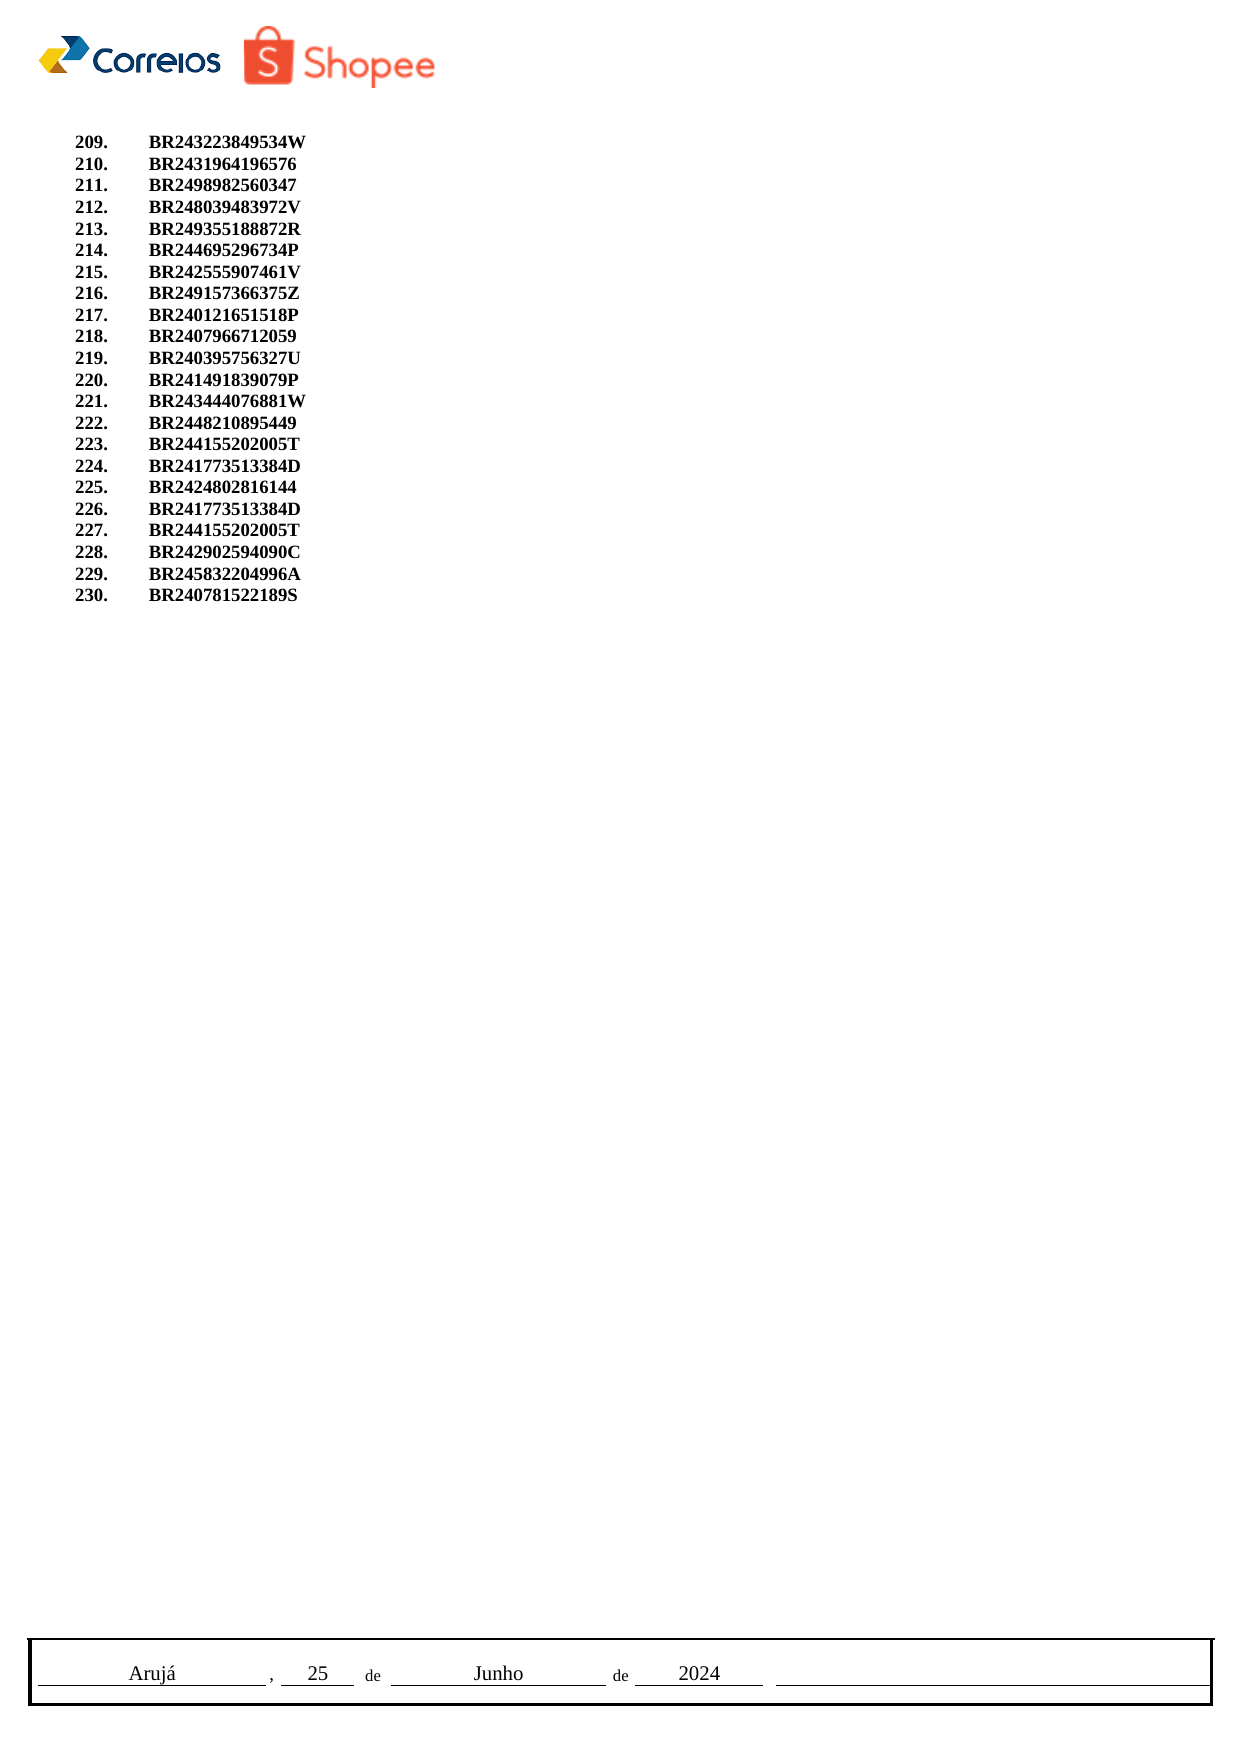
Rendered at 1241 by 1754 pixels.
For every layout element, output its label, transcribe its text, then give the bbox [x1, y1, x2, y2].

list BR245832204996A [75, 562, 329, 584]
list BR2424802816144 [75, 476, 329, 498]
list BR248039483972V [75, 196, 329, 217]
list BR240395756327U [75, 347, 329, 368]
list BR241491839079P [75, 368, 329, 390]
list BR2431964196576 [75, 153, 329, 174]
list BR2407966712059 [75, 325, 329, 347]
list BR244155202005T [75, 433, 329, 455]
list BR241773513384D [75, 498, 329, 519]
list BR249157366375Z [75, 282, 329, 304]
list BR240781522189S [75, 584, 329, 606]
list BR242555907461V [75, 261, 329, 282]
list BR240121651518P [75, 304, 329, 325]
list BR243223849534W [75, 131, 329, 153]
list BR249355188872R [75, 217, 329, 239]
list BR241773513384D [75, 455, 329, 476]
list BR2448210895449 [75, 412, 329, 433]
list BR2498982560347 [75, 174, 329, 196]
list BR244695296734P [75, 239, 329, 261]
list BR242902594090C [75, 541, 329, 562]
list BR243444076881W [75, 390, 329, 412]
list BR244155202005T [75, 519, 329, 541]
